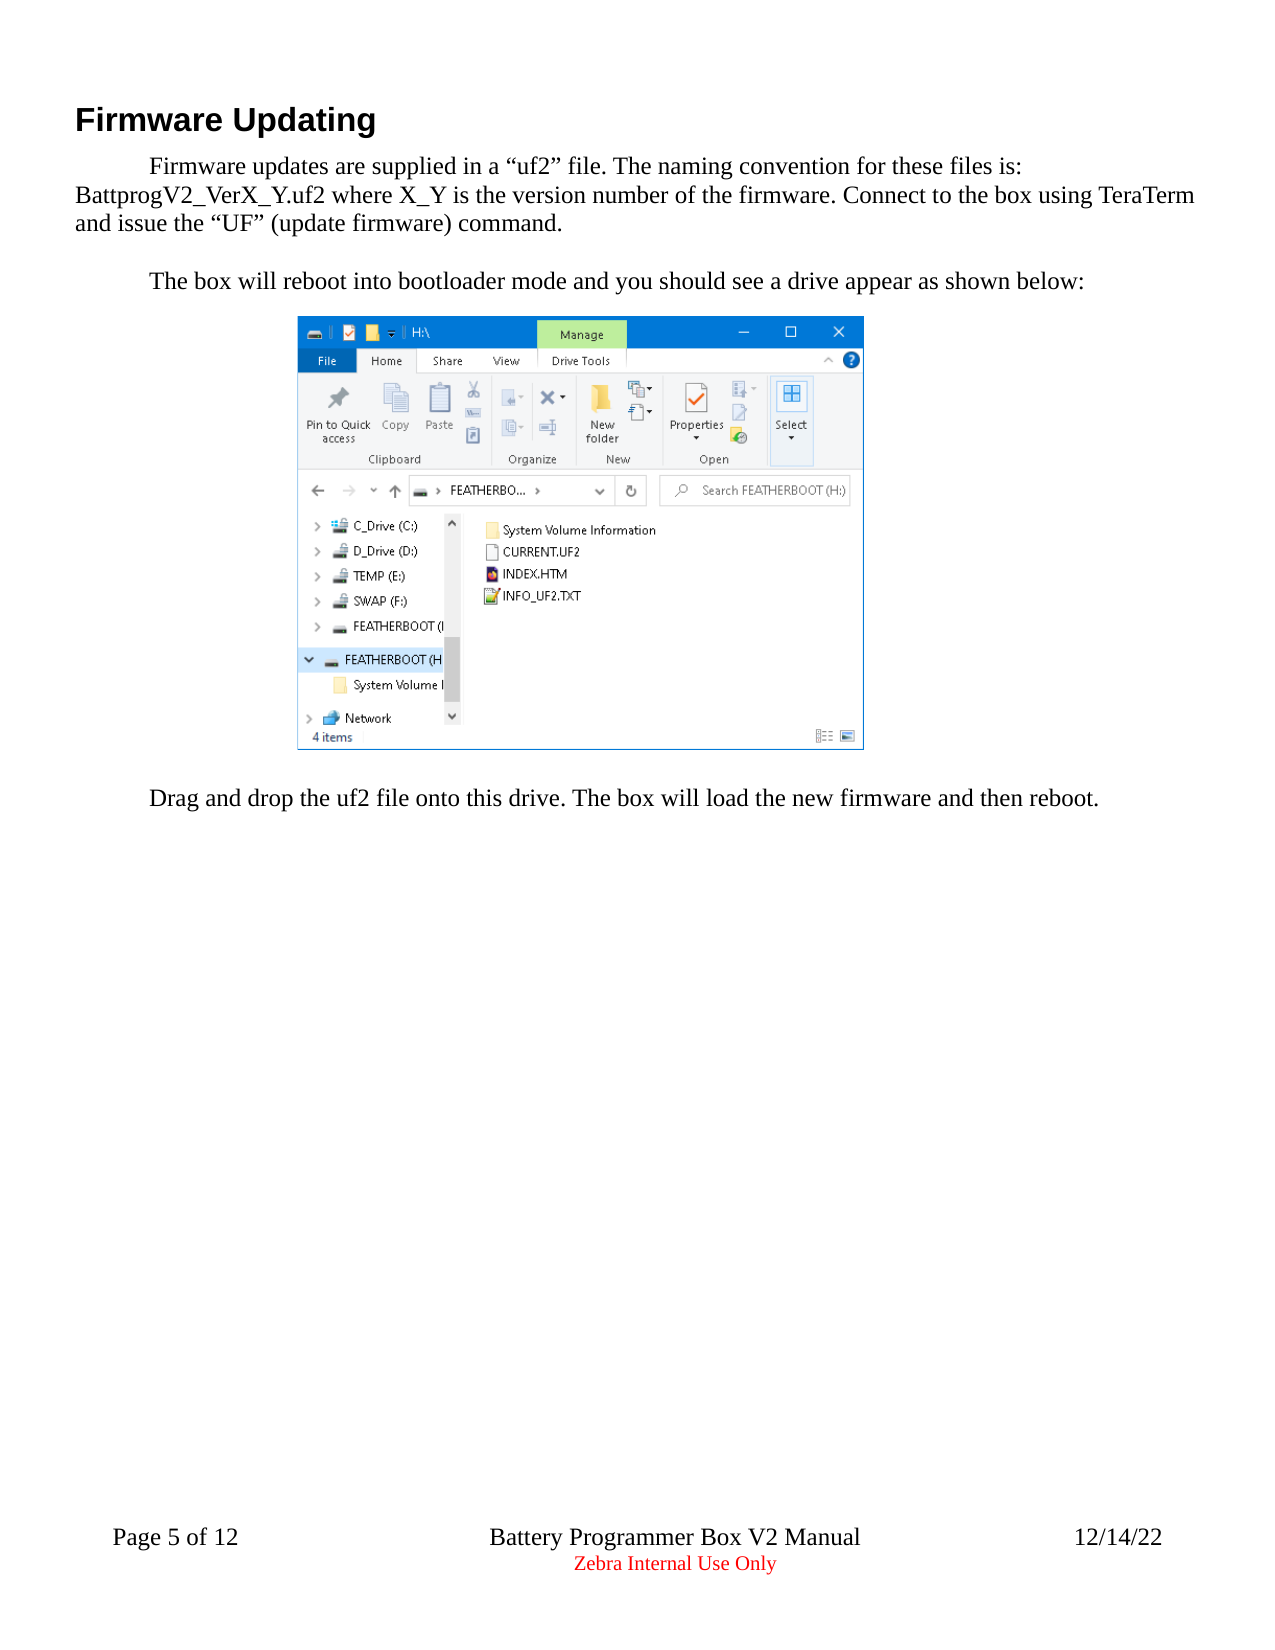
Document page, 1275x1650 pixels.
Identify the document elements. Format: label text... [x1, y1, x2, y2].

subtitle Drag and drop the uf2 file onto this drive. The box will load the new firmware and then reboot. [75, 783, 1200, 812]
subtitle Firmware Updating [75, 100, 1200, 138]
picture [297, 316, 864, 750]
subtitle The box will reboot into bootloader mode and you should see a drive appear as shown below: [75, 266, 1200, 295]
subtitle Firmware updates are supplied in a “uf2” file. The naming convention for these files is: BattprogV2_VerX_Y.uf2 where X_Y is the version number of the firmware. Connect to the box using TeraTerm and issue the “UF” (update firmware) command. [75, 151, 1200, 237]
